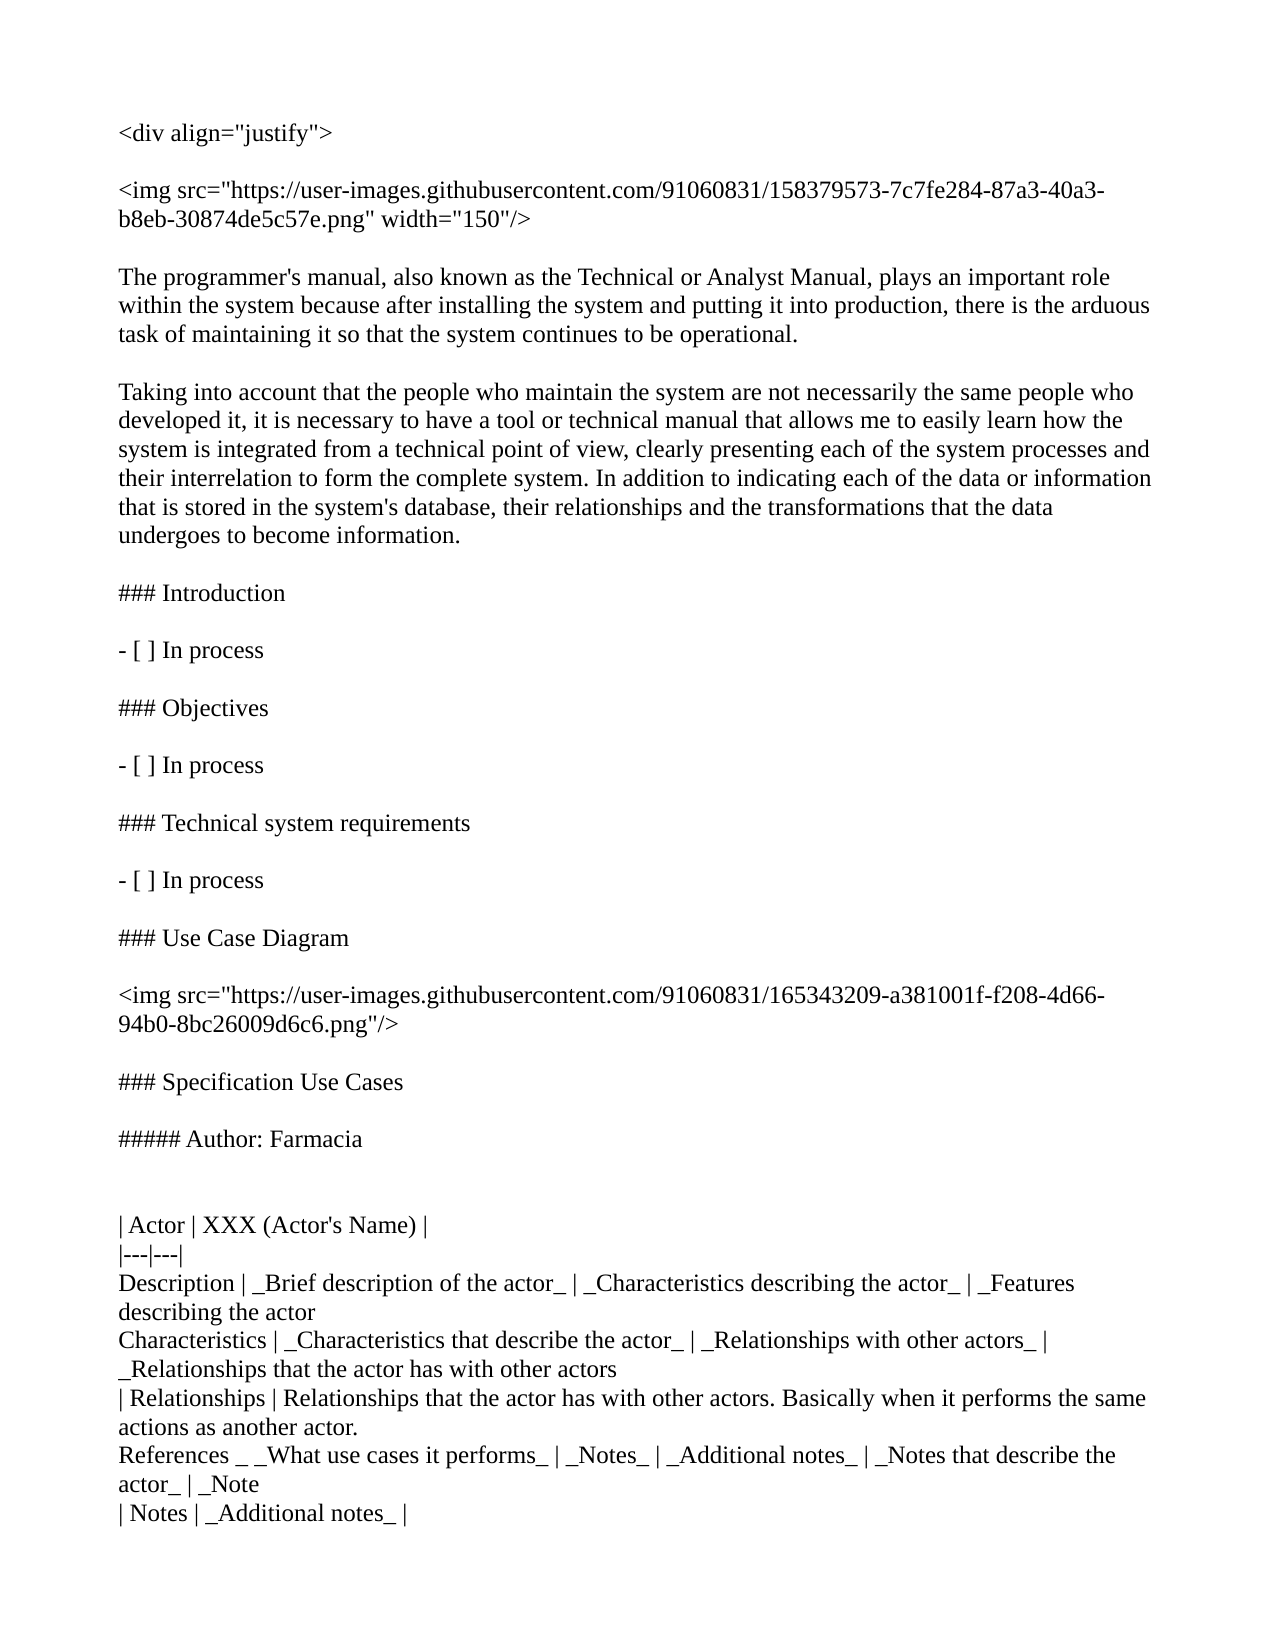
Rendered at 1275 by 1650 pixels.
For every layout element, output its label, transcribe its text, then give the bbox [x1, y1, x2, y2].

text - [ ] In process [118, 636, 1157, 664]
text ### Specification Use Cases [118, 1067, 1157, 1096]
text ### Technical system requirements [118, 808, 1157, 837]
text <img src="https://user-images.githubusercontent.com/91060831/165343209-a381001f-f208-4d66-94b0-8bc26009d6c6.png"/> [118, 981, 1157, 1038]
text | Actor | XXX (Actor's Name) | [118, 1211, 1157, 1239]
text - [ ] In process [118, 751, 1157, 779]
text - [ ] In process [118, 866, 1157, 894]
text | Notes | _Additional notes_ | [118, 1498, 1157, 1527]
text The programmer's manual, also known as the Technical or Analyst Manual, plays an important role within the system because after installing the system and putting it into production, there is the arduous task of maintaining it so that the system continues to be operational. [118, 262, 1157, 348]
text ### Introduction [118, 578, 1157, 607]
text | Relationships | Relationships that the actor has with other actors. Basically when it performs the same actions as another actor. [118, 1383, 1157, 1441]
text References _ _What use cases it performs_ | _Notes_ | _Additional notes_ | _Notes that describe the actor_ | _Note [118, 1441, 1157, 1498]
text ##### Author: Farmacia [118, 1124, 1157, 1153]
text Description | _Brief description of the actor_ | _Characteristics describing the actor_ | _Features describing the actor [118, 1268, 1157, 1326]
text |---|---| [118, 1239, 1157, 1268]
text ### Use Case Diagram [118, 923, 1157, 952]
text Characteristics | _Characteristics that describe the actor_ | _Relationships with other actors_ | _Relationships that the actor has with other actors [118, 1326, 1157, 1383]
text <div align="justify"> [118, 118, 1157, 147]
text <img src="https://user-images.githubusercontent.com/91060831/158379573-7c7fe284-87a3-40a3-b8eb-30874de5c57e.png" width="150"/> [118, 176, 1157, 233]
text ### Objectives [118, 693, 1157, 722]
text Taking into account that the people who maintain the system are not necessarily the same people who developed it, it is necessary to have a tool or technical manual that allows me to easily learn how the system is integrated from a technical point of view, clearly presenting each of the system processes and their interrelation to form the complete system. In addition to indicating each of the data or information that is stored in the system's database, their relationships and the transformations that the data undergoes to become information. [118, 377, 1157, 549]
